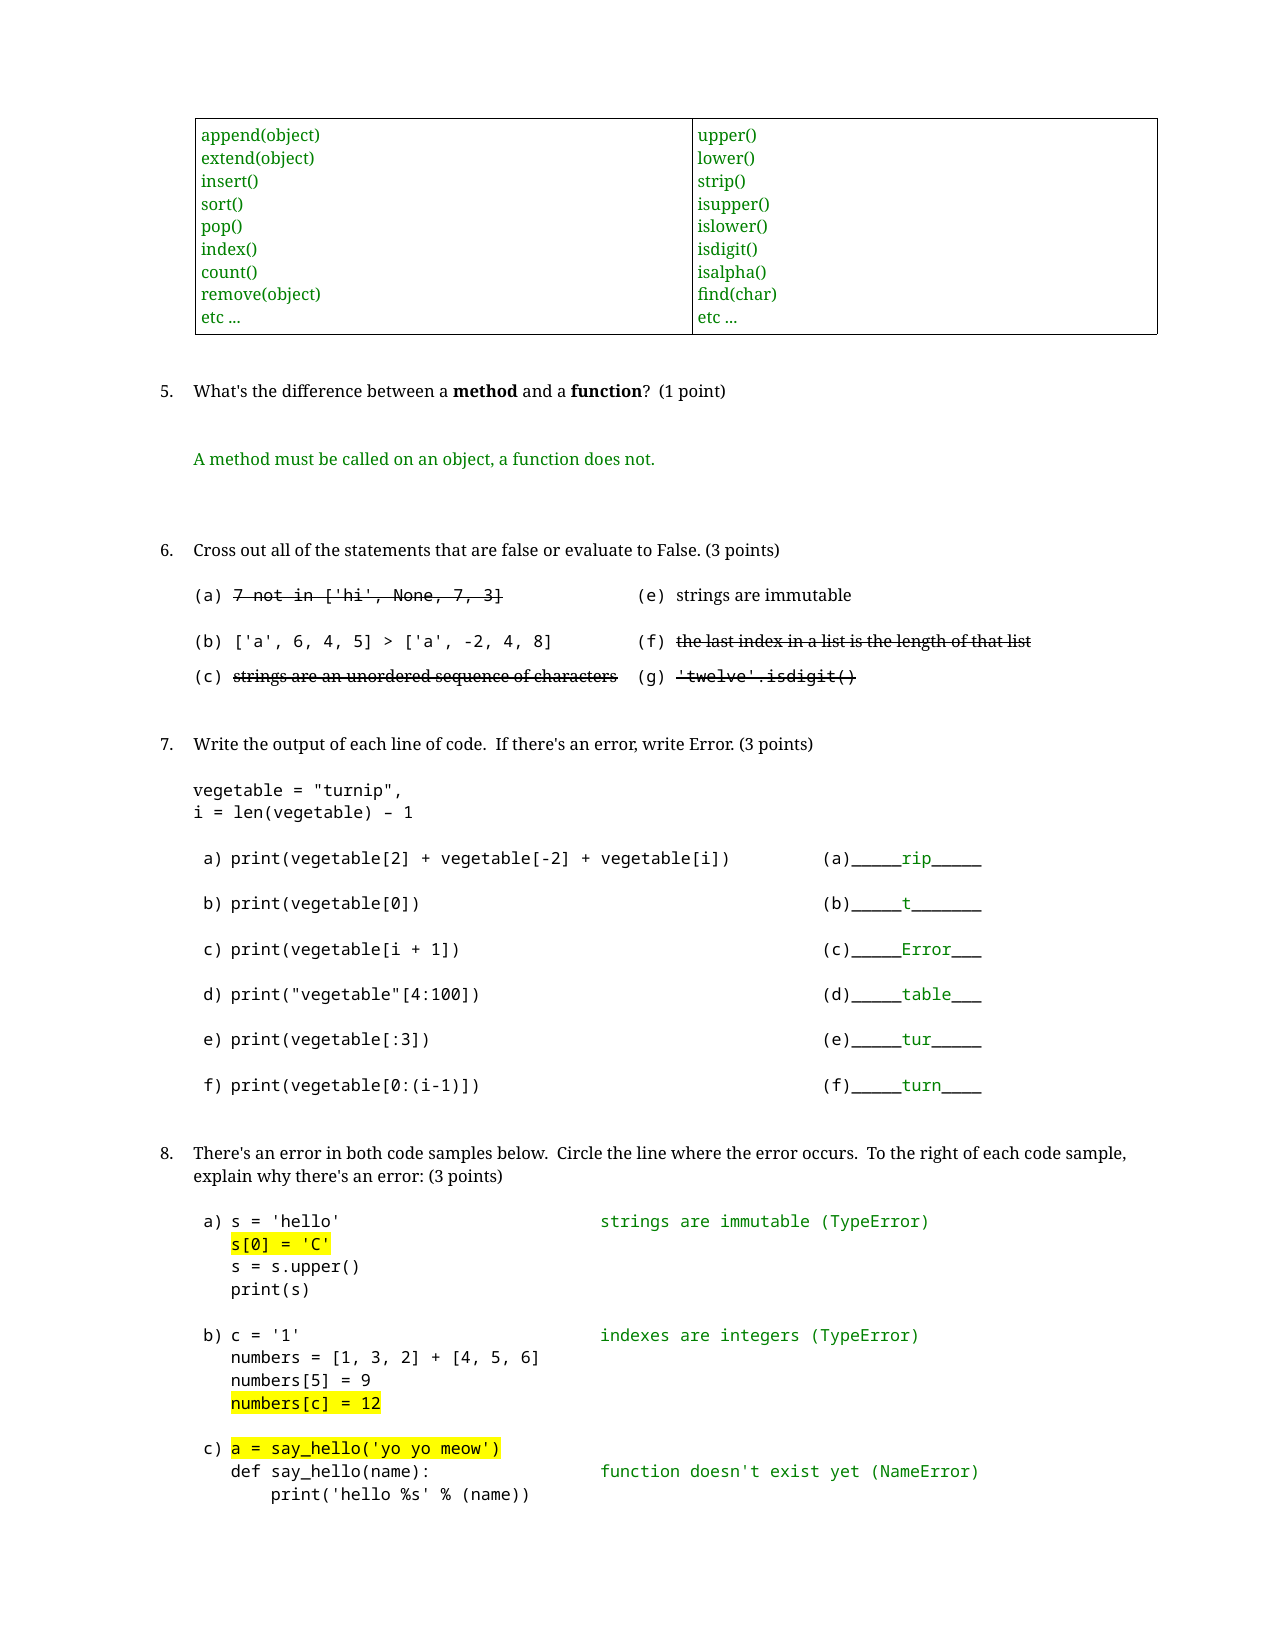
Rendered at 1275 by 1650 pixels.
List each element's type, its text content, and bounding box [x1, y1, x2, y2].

list (c) strings are an unordered sequence of characters (g) 'twelve'.isdigit() [156, 664, 1157, 733]
list print("vegetable"[4:100]) (d)_____table___ [193, 982, 1157, 1028]
list numbers[c] = 12 [193, 1391, 1157, 1437]
table_cell upper() lower() strip() isupper() islower() isdigit() isalpha() find(char) etc ... [693, 119, 1157, 334]
list print(vegetable[:3]) (e)_____tur_____ [193, 1028, 1157, 1073]
list c = '1' indexes are integers (TypeError) numbers = [1, 3, 2] + [4, 5, 6] numbers[5] = 9 [193, 1323, 1157, 1391]
list Cross out all of the statements that are false or evaluate to False. (3 points) (a) 7 not in ['hi', None, 7, 3] (e) strings are immutable (b) ['a', 6, 4, 5] > ['a', -2, 4, 8] (f) the last index in a list is the length of that list [156, 538, 1157, 652]
list a = say_hello('yo yo meow') def say_hello(name): function doesn't exist yet (NameError) print('hello %s' % (name)) [193, 1437, 1157, 1527]
list print(vegetable[0]) (b)_____t_______ [193, 892, 1157, 937]
list print(vegetable[0:(i-1)]) (f)_____turn____ [193, 1073, 1157, 1141]
list i = len(vegetable) – 1 [156, 801, 1157, 846]
table_cell append(object) extend(object) insert() sort() pop() index() count() remove(object) etc ... [196, 119, 692, 334]
list There's an error in both code samples below. Circle the line where the error occurs. To the right of each code sample, explain why there's an error: (3 points) [156, 1141, 1157, 1209]
list s = 'hello' strings are immutable (TypeError) s[0] = 'C' [193, 1209, 1157, 1255]
list print(s) [193, 1278, 1157, 1323]
list What's the difference between a method and a function? (1 point) A method must be called on an object, a function does not. [156, 379, 1157, 538]
list Write the output of each line of code. If there's an error, write Error. (3 points) vegetable = "turnip", [156, 733, 1157, 801]
list s = s.upper() [193, 1255, 1157, 1278]
list print(vegetable[2] + vegetable[-2] + vegetable[i]) (a)_____rip_____ [193, 846, 1157, 892]
list print(vegetable[i + 1]) (c)_____Error___ [193, 937, 1157, 982]
